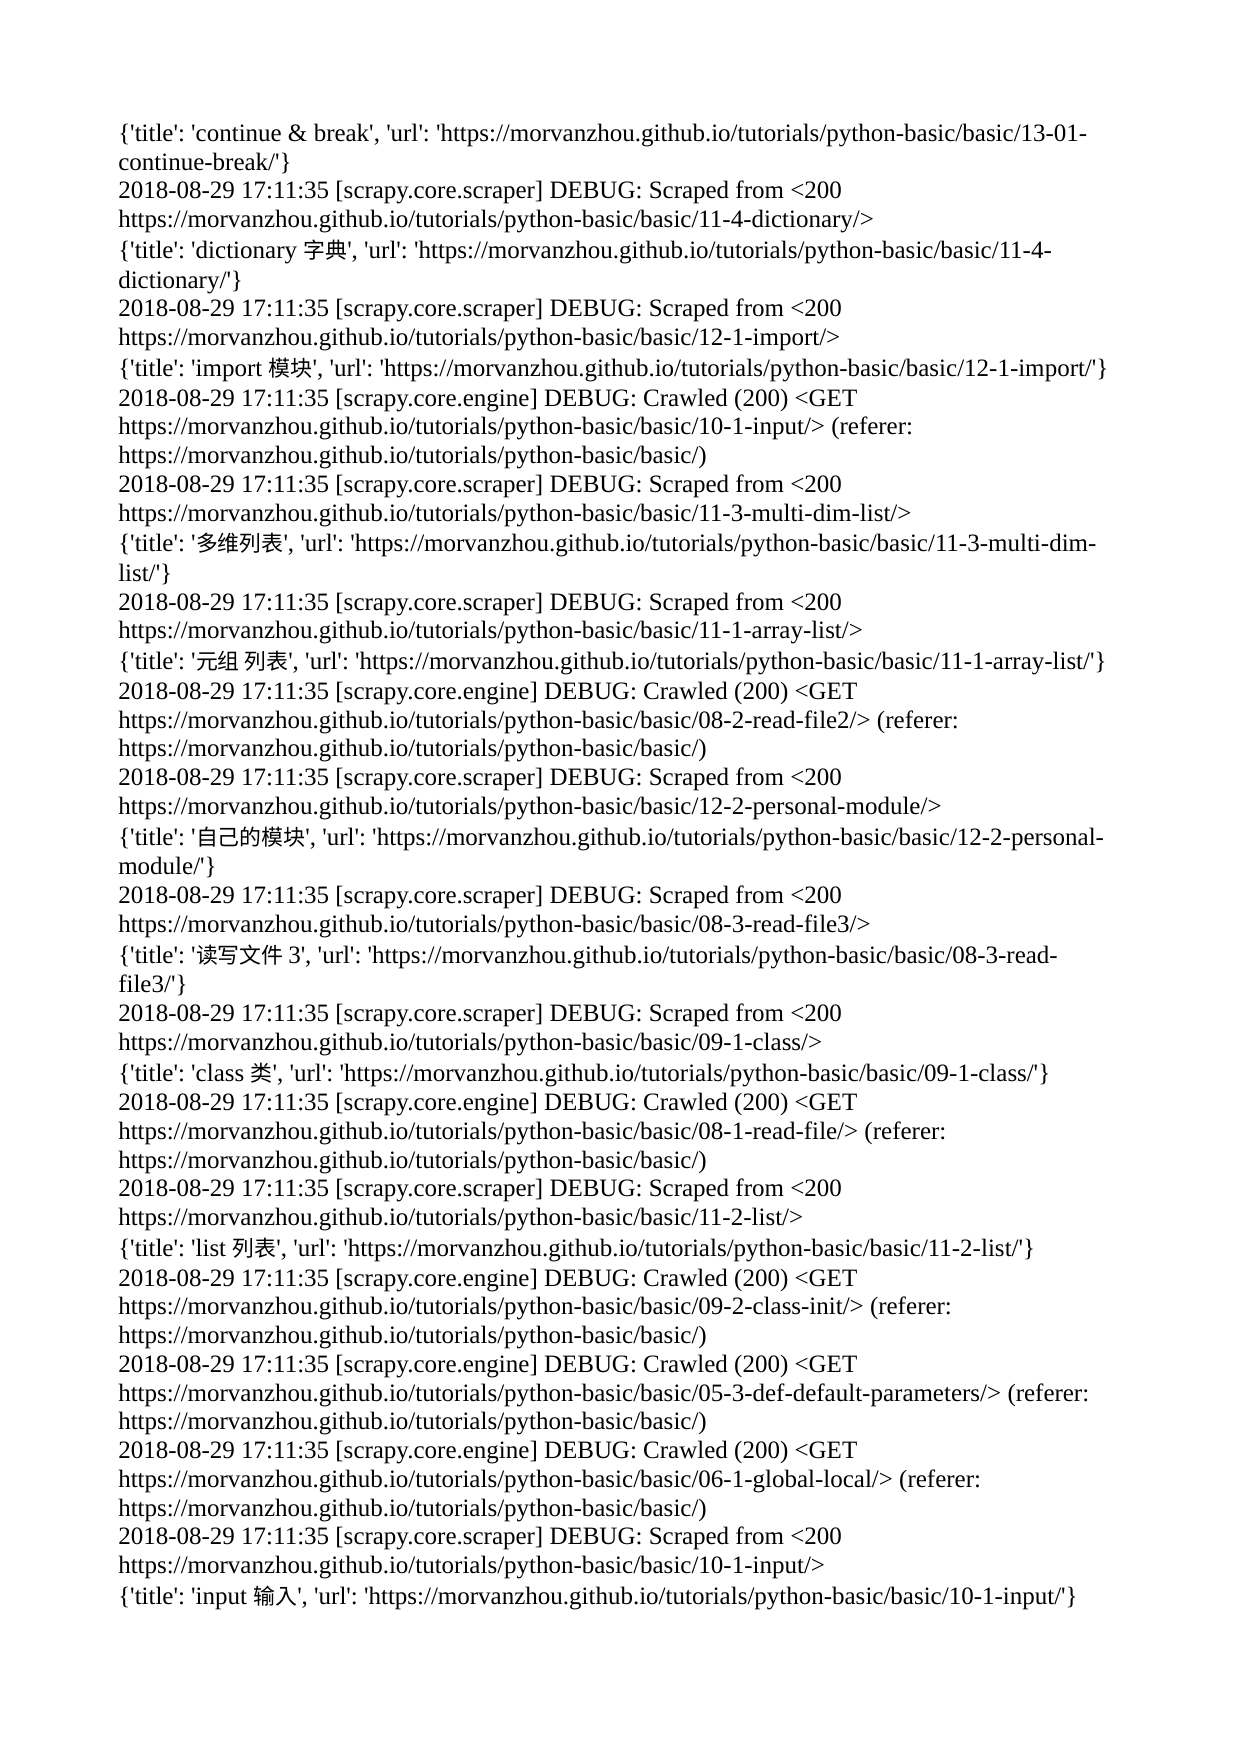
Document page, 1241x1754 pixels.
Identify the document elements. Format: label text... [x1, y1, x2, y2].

text {'title': 'dictionary 字典', 'url': 'https://morvanzhou.github.io/tutorials/python-basic/basic/11-4-dictionary/'} [118, 233, 1122, 293]
text 2018-08-29 17:11:35 [scrapy.core.scraper] DEBUG: Scraped from <200 https://morvanzhou.github.io/tutorials/python-basic/basic/12-2-personal-module/> [118, 762, 1122, 820]
text 2018-08-29 17:11:35 [scrapy.core.scraper] DEBUG: Scraped from <200 https://morvanzhou.github.io/tutorials/python-basic/basic/08-3-read-file3/> [118, 880, 1122, 938]
text {'title': '元组 列表', 'url': 'https://morvanzhou.github.io/tutorials/python-basic/basic/11-1-array-list/'} [118, 644, 1122, 676]
text {'title': 'input 输入', 'url': 'https://morvanzhou.github.io/tutorials/python-basic/basic/10-1-input/'} [118, 1579, 1122, 1611]
text {'title': 'continue & break', 'url': 'https://morvanzhou.github.io/tutorials/python-basic/basic/13-01-continue-break/'} [118, 118, 1122, 176]
text 2018-08-29 17:11:35 [scrapy.core.engine] DEBUG: Crawled (200) <GET https://morvanzhou.github.io/tutorials/python-basic/basic/05-3-def-default-parameters/> (referer: https://morvanzhou.github.io/tutorials/python-basic/basic/) [118, 1349, 1122, 1435]
text 2018-08-29 17:11:35 [scrapy.core.scraper] DEBUG: Scraped from <200 https://morvanzhou.github.io/tutorials/python-basic/basic/11-4-dictionary/> [118, 176, 1122, 233]
text 2018-08-29 17:11:35 [scrapy.core.scraper] DEBUG: Scraped from <200 https://morvanzhou.github.io/tutorials/python-basic/basic/11-2-list/> [118, 1173, 1122, 1231]
text {'title': '多维列表', 'url': 'https://morvanzhou.github.io/tutorials/python-basic/basic/11-3-multi-dim-list/'} [118, 526, 1122, 587]
text 2018-08-29 17:11:35 [scrapy.core.scraper] DEBUG: Scraped from <200 https://morvanzhou.github.io/tutorials/python-basic/basic/12-1-import/> [118, 293, 1122, 351]
text 2018-08-29 17:11:35 [scrapy.core.scraper] DEBUG: Scraped from <200 https://morvanzhou.github.io/tutorials/python-basic/basic/11-3-multi-dim-list/> [118, 469, 1122, 526]
text {'title': 'list 列表', 'url': 'https://morvanzhou.github.io/tutorials/python-basic/basic/11-2-list/'} [118, 1231, 1122, 1263]
text 2018-08-29 17:11:35 [scrapy.core.scraper] DEBUG: Scraped from <200 https://morvanzhou.github.io/tutorials/python-basic/basic/10-1-input/> [118, 1521, 1122, 1579]
text {'title': 'class 类', 'url': 'https://morvanzhou.github.io/tutorials/python-basic/basic/09-1-class/'} [118, 1056, 1122, 1087]
text {'title': 'import 模块', 'url': 'https://morvanzhou.github.io/tutorials/python-basic/basic/12-1-import/'} [118, 351, 1122, 383]
text 2018-08-29 17:11:35 [scrapy.core.engine] DEBUG: Crawled (200) <GET https://morvanzhou.github.io/tutorials/python-basic/basic/08-2-read-file2/> (referer: https://morvanzhou.github.io/tutorials/python-basic/basic/) [118, 676, 1122, 762]
text {'title': '读写文件 3', 'url': 'https://morvanzhou.github.io/tutorials/python-basic/basic/08-3-read-file3/'} [118, 938, 1122, 998]
text 2018-08-29 17:11:35 [scrapy.core.engine] DEBUG: Crawled (200) <GET https://morvanzhou.github.io/tutorials/python-basic/basic/10-1-input/> (referer: https://morvanzhou.github.io/tutorials/python-basic/basic/) [118, 383, 1122, 469]
text 2018-08-29 17:11:35 [scrapy.core.engine] DEBUG: Crawled (200) <GET https://morvanzhou.github.io/tutorials/python-basic/basic/09-2-class-init/> (referer: https://morvanzhou.github.io/tutorials/python-basic/basic/) [118, 1263, 1122, 1349]
text 2018-08-29 17:11:35 [scrapy.core.engine] DEBUG: Crawled (200) <GET https://morvanzhou.github.io/tutorials/python-basic/basic/06-1-global-local/> (referer: https://morvanzhou.github.io/tutorials/python-basic/basic/) [118, 1435, 1122, 1521]
text 2018-08-29 17:11:35 [scrapy.core.scraper] DEBUG: Scraped from <200 https://morvanzhou.github.io/tutorials/python-basic/basic/11-1-array-list/> [118, 587, 1122, 644]
text {'title': '自己的模块', 'url': 'https://morvanzhou.github.io/tutorials/python-basic/basic/12-2-personal-module/'} [118, 820, 1122, 880]
text 2018-08-29 17:11:35 [scrapy.core.engine] DEBUG: Crawled (200) <GET https://morvanzhou.github.io/tutorials/python-basic/basic/08-1-read-file/> (referer: https://morvanzhou.github.io/tutorials/python-basic/basic/) [118, 1087, 1122, 1173]
text 2018-08-29 17:11:35 [scrapy.core.scraper] DEBUG: Scraped from <200 https://morvanzhou.github.io/tutorials/python-basic/basic/09-1-class/> [118, 998, 1122, 1056]
